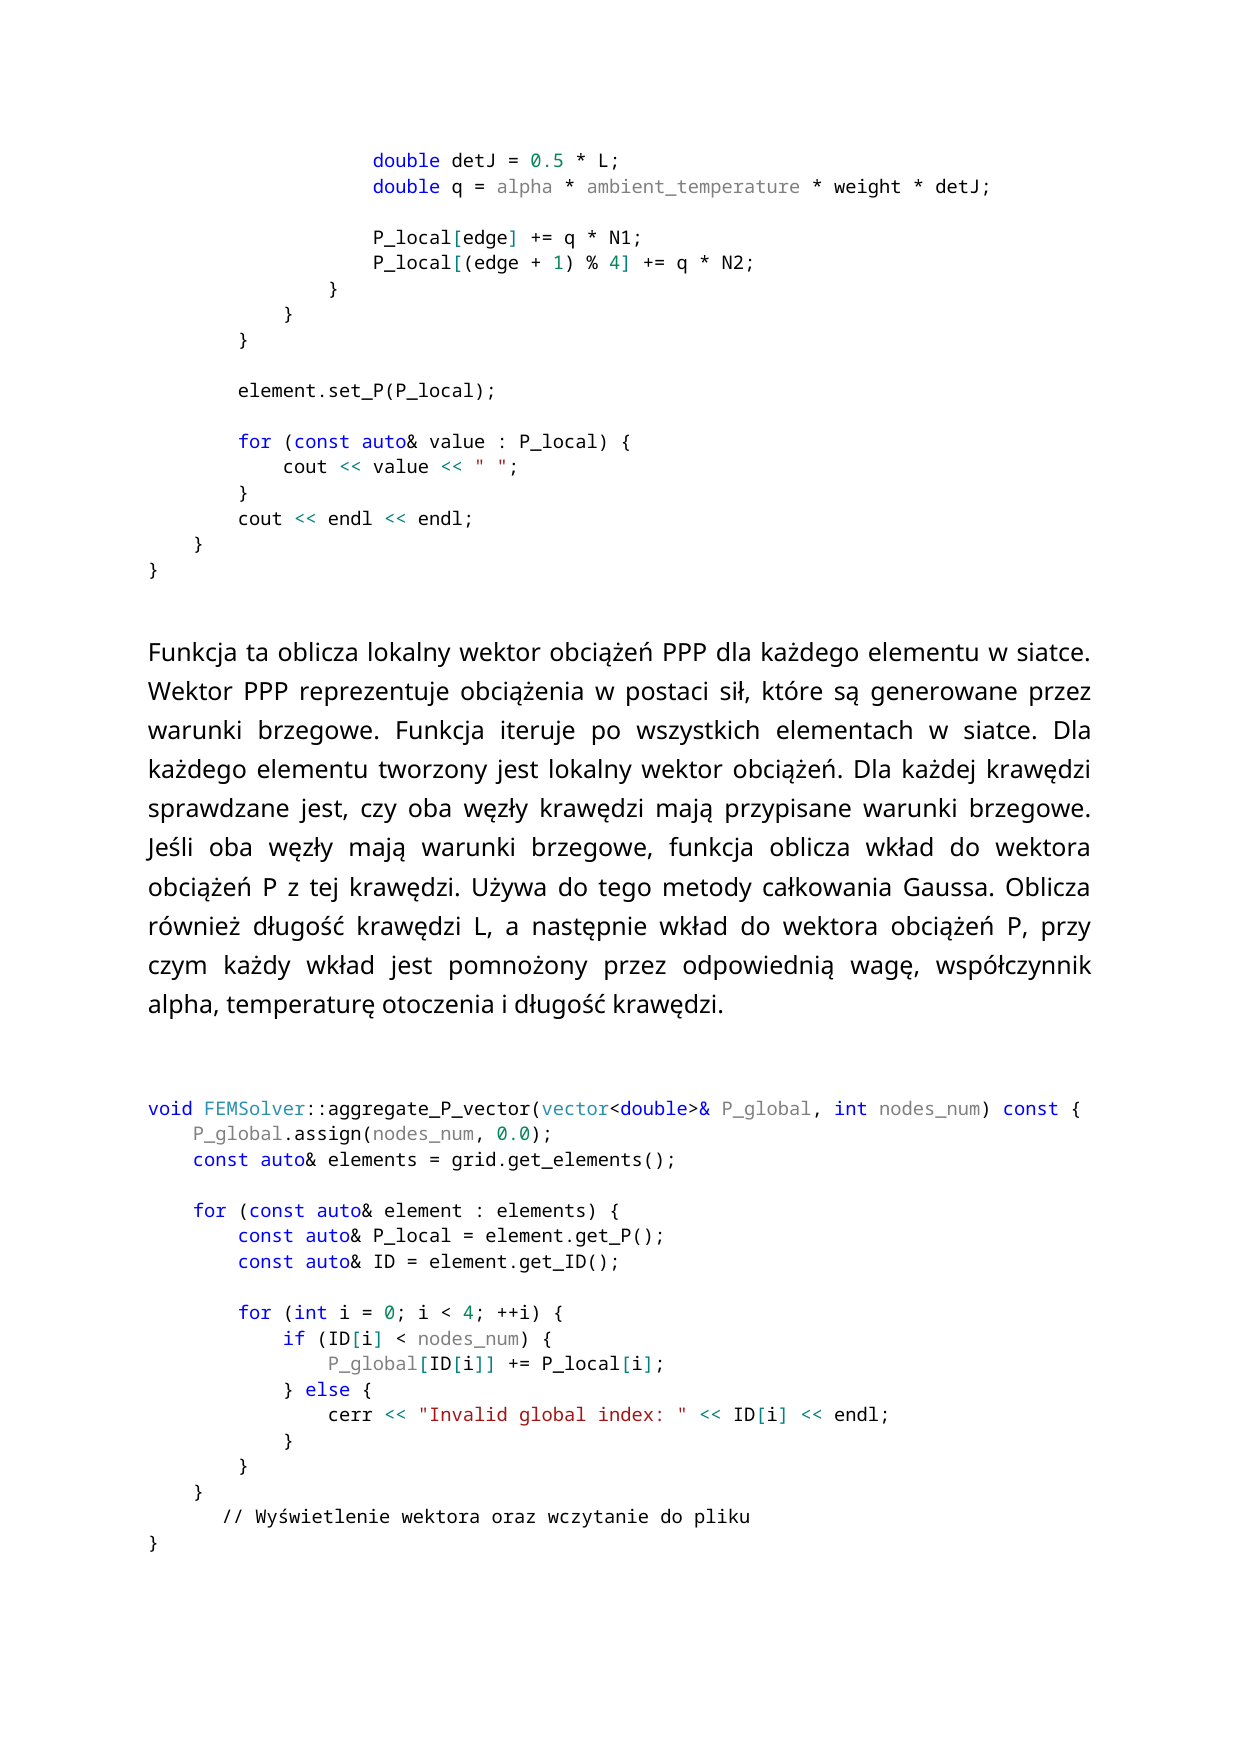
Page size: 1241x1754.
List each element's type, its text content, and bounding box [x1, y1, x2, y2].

text P_local[(edge + 1) % 4] += q * N2; [148, 250, 1093, 275]
text if (ID[i] < nodes_num) { [148, 1325, 1093, 1350]
text } [148, 530, 1093, 556]
text } [148, 479, 1093, 505]
text P_local[edge] += q * N1; [148, 224, 1093, 250]
text } else { [148, 1376, 1093, 1401]
text const auto& ID = element.get_ID(); [148, 1248, 1093, 1274]
text const auto& elements = grid.get_elements(); [148, 1146, 1093, 1172]
text } [148, 1478, 1093, 1503]
text cerr << "Invalid global index: " << ID[i] << endl; [148, 1401, 1093, 1427]
text // Wyświetlenie wektora oraz wczytanie do pliku [148, 1503, 1093, 1529]
text cout << value << " "; [148, 454, 1093, 479]
text } [148, 301, 1093, 326]
text P_global[ID[i]] += P_local[i]; [148, 1350, 1093, 1376]
text cout << endl << endl; [148, 505, 1093, 530]
text } [148, 1529, 1093, 1554]
text for (const auto& value : P_local) { [148, 428, 1093, 454]
text } [148, 556, 1093, 581]
text } [148, 1452, 1093, 1478]
text double q = alpha * ambient_temperature * weight * detJ; [148, 173, 1093, 199]
text const auto& P_local = element.get_P(); [148, 1223, 1093, 1248]
text element.set_P(P_local); [148, 377, 1093, 403]
text for (const auto& element : elements) { [148, 1197, 1093, 1223]
text P_global.assign(nodes_num, 0.0); [148, 1121, 1093, 1146]
text void FEMSolver::aggregate_P_vector(vector<double>& P_global, int nodes_num) const { [148, 1095, 1093, 1121]
text } [148, 326, 1093, 352]
text for (int i = 0; i < 4; ++i) { [148, 1299, 1093, 1325]
text Funkcja ta oblicza lokalny wektor obciążeń PPP dla każdego elementu w siatce. Wektor PPP reprezentuje obciążenia w postaci sił, które są generowane przez warunki brzegowe. Funkcja iteruje po wszystkich elementach w siatce. Dla każdego elementu tworzony jest lokalny wektor obciążeń. Dla każdej krawędzi sprawdzane jest, czy oba węzły krawędzi mają przypisane warunki brzegowe. Jeśli oba węzły mają warunki brzegowe, funkcja oblicza wkład do wektora obciążeń P z tej krawędzi. Używa do tego metody całkowania Gaussa. Oblicza również długość krawędzi L, a następnie wkład do wektora obciążeń P, przy czym każdy wkład jest pomnożony przez odpowiednią wagę, współczynnik alpha, temperaturę otoczenia i długość krawędzi. [148, 634, 1093, 1021]
text } [148, 275, 1093, 301]
text } [148, 1427, 1093, 1452]
text double detJ = 0.5 * L; [148, 148, 1093, 173]
